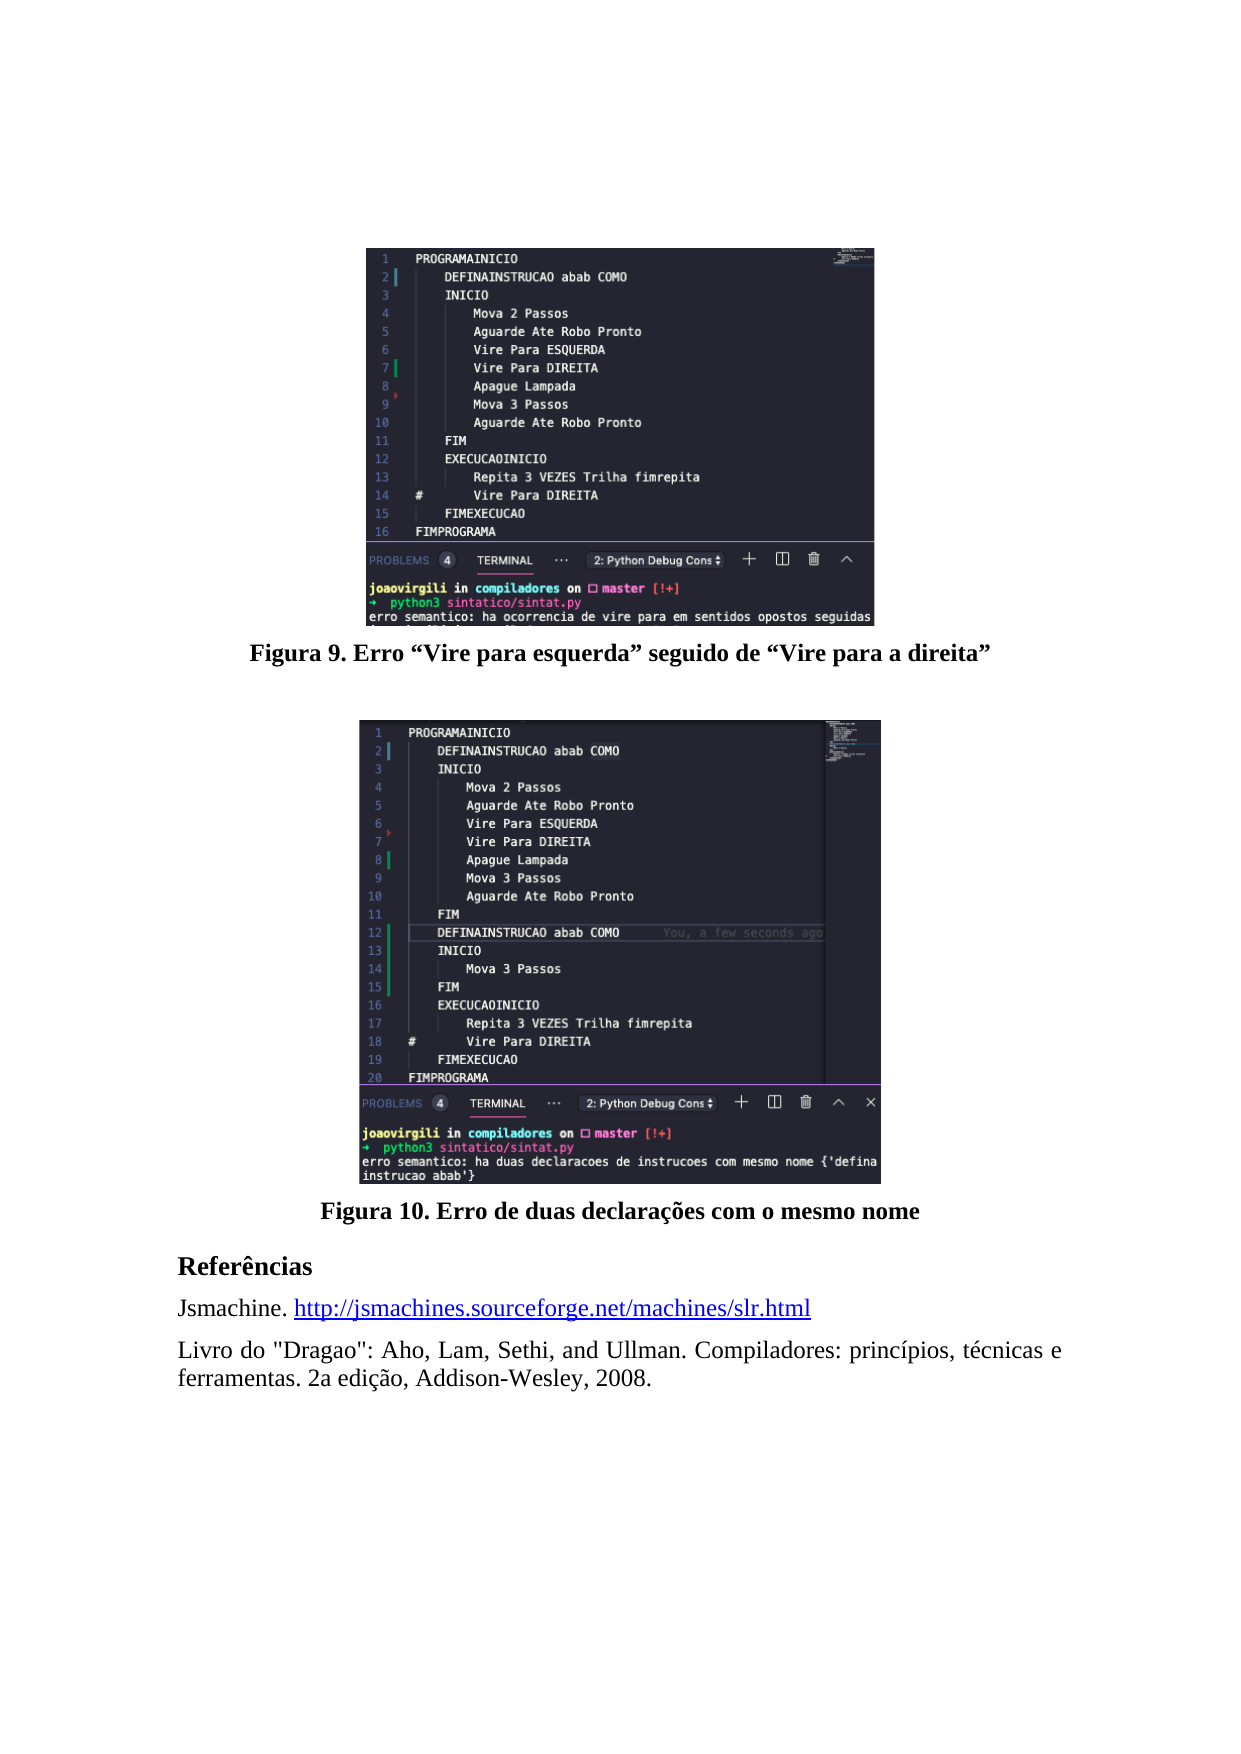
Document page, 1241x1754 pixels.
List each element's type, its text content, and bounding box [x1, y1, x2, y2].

text Jsmachine. http://jsmachines.sourceforge.net/machines/slr.html [177, 1293, 1063, 1322]
text Figura 9. Erro “Vire para esquerda” seguido de “Vire para a direita” [177, 638, 1063, 667]
subtitle Referências [177, 1250, 1063, 1281]
picture [359, 720, 881, 1184]
text Livro do "Dragao": Aho, Lam, Sethi, and Ullman. Compiladores: princípios, técnicas e ferramentas. 2a edição, Addison-Wesley, 2008. [177, 1335, 1063, 1392]
text Figura 10. Erro de duas declarações com o mesmo nome [177, 1196, 1063, 1225]
picture [366, 248, 875, 626]
